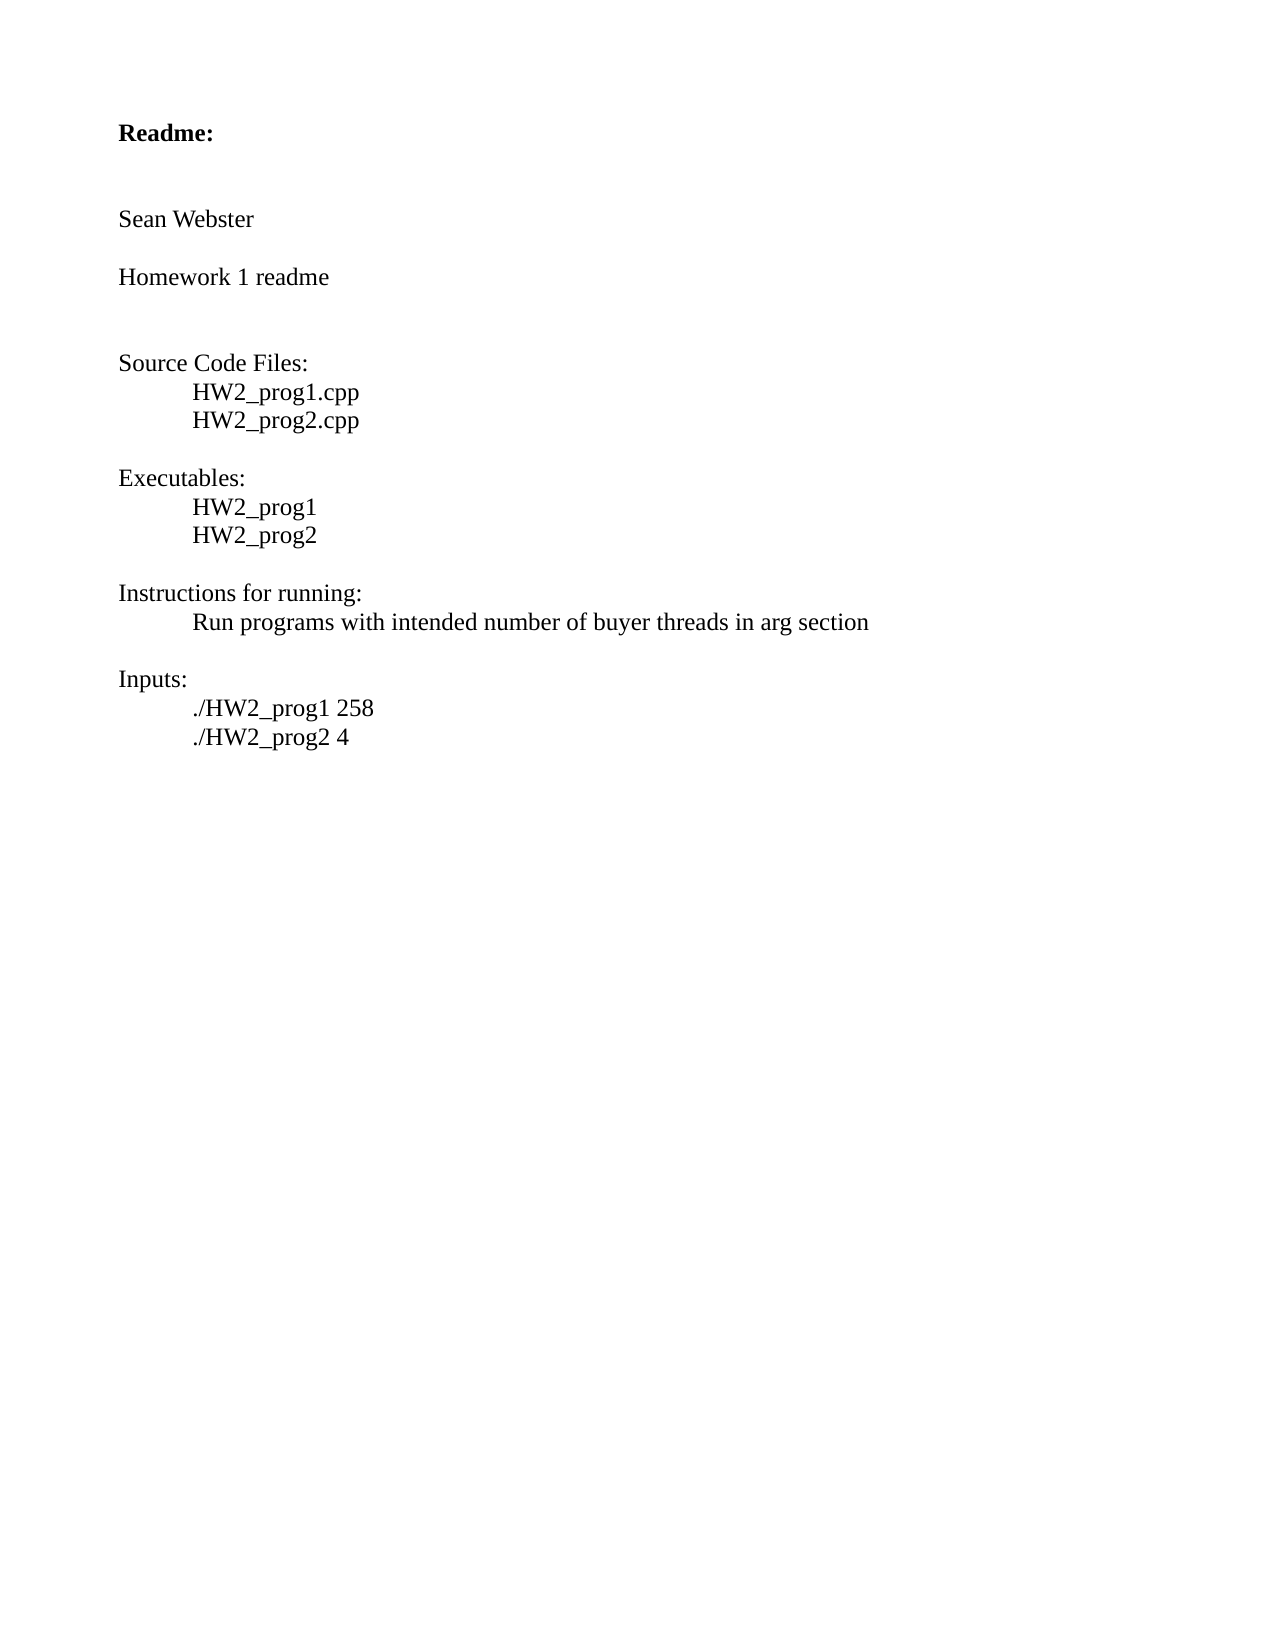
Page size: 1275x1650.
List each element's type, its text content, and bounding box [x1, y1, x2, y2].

text Inputs: [118, 664, 1157, 693]
text ./HW2_prog1 258 [118, 693, 1157, 722]
text Readme: [118, 118, 1157, 147]
text Sean Webster [118, 204, 1157, 233]
text HW2_prog2.cpp [118, 406, 1157, 434]
text Run programs with intended number of buyer threads in arg section [118, 607, 1157, 636]
text Homework 1 readme [118, 262, 1157, 291]
text Instructions for running: [118, 578, 1157, 607]
text ./HW2_prog2 4 [118, 722, 1157, 751]
text Executables: [118, 463, 1157, 492]
text HW2_prog1 [118, 492, 1157, 521]
text HW2_prog1.cpp [118, 377, 1157, 406]
text HW2_prog2 [118, 521, 1157, 549]
text Source Code Files: [118, 348, 1157, 377]
